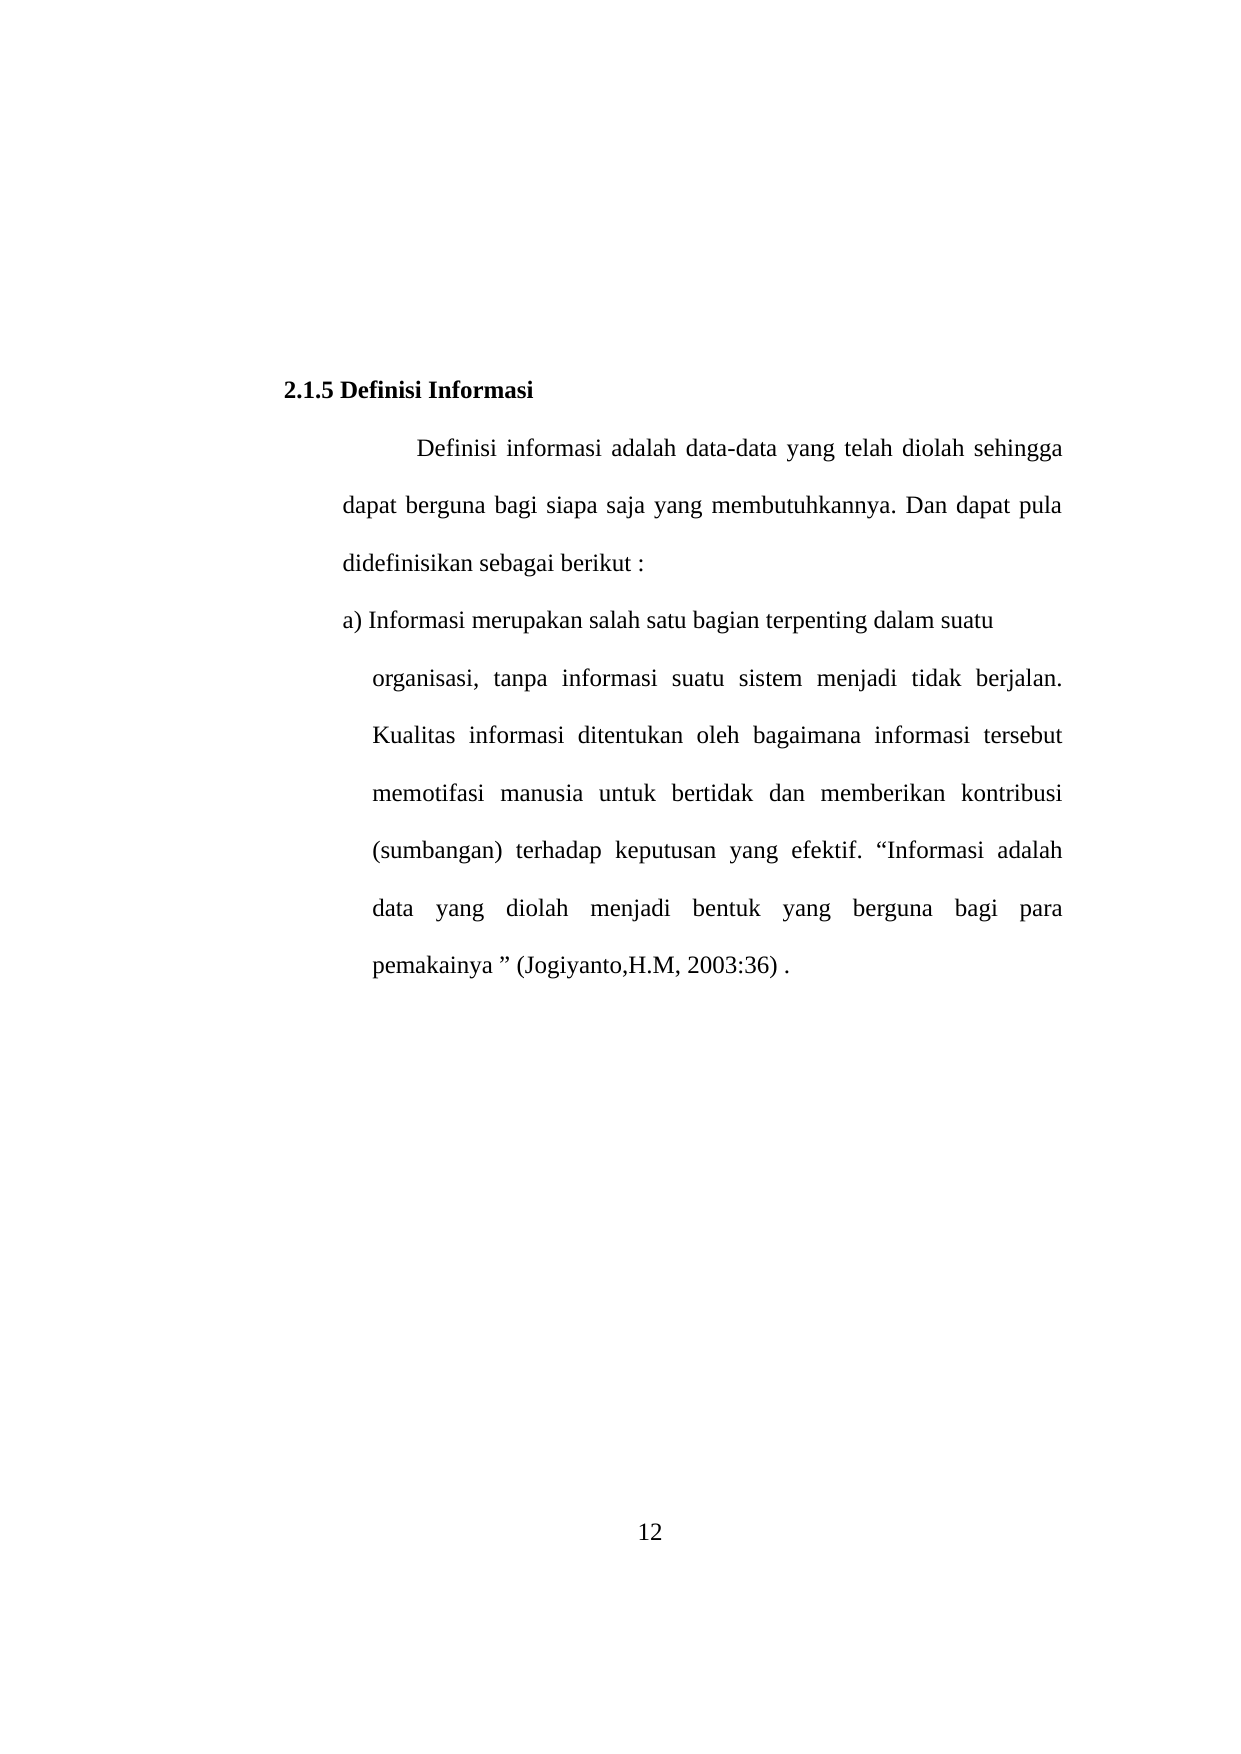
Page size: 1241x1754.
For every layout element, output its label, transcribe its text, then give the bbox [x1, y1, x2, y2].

list organisasi, tanpa informasi suatu sistem menjadi tidak berjalan. Kualitas informasi ditentukan oleh bagaimana informasi tersebut memotifasi manusia untuk bertidak dan memberikan kontribusi (sumbangan) terhadap keputusan yang efektif. “Informasi adalah data yang diolah menjadi bentuk yang berguna bagi para pemakainya ” (Jogiyanto,H.M, 2003:36) . [372, 663, 1063, 979]
text Definisi informasi adalah data-data yang telah diolah sehingga dapat berguna bagi siapa saja yang membutuhkannya. Dan dapat pula didefinisikan sebagai berikut : [342, 433, 1063, 577]
list a) Informasi merupakan salah satu bagian terpenting dalam suatu [342, 606, 1063, 634]
text 2.1.5 Definisi Informasi [283, 376, 1063, 404]
